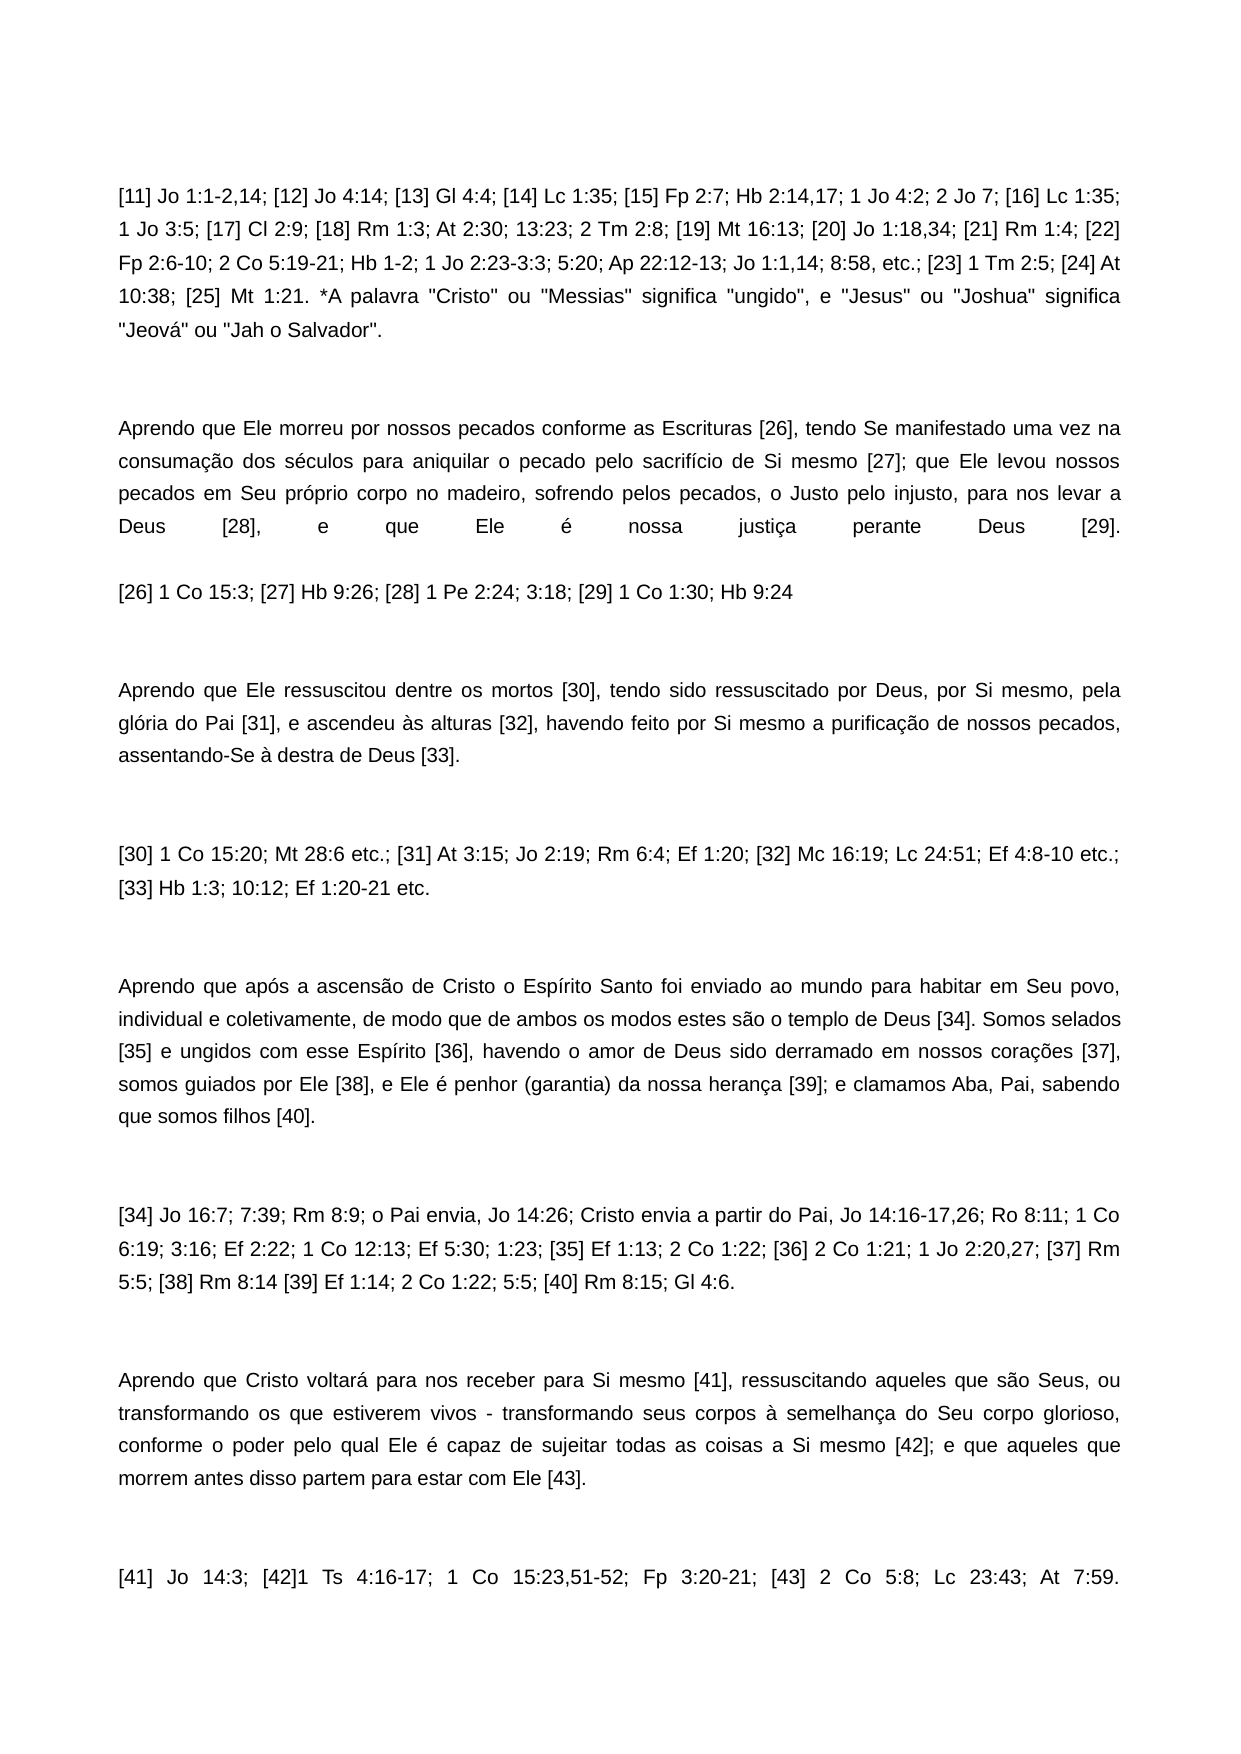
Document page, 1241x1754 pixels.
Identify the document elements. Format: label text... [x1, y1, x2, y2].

text [41] Jo 14:3; [42]1 Ts 4:16-17; 1 Co 15:23,51-52; Fp 3:20-21; [43] 2 Co 5:8; Lc 23:43; At 7:59. [118, 1499, 1122, 1621]
text Aprendo que Ele morreu por nossos pecados conforme as Escrituras [26], tendo Se manifestado uma vez na consumação dos séculos para aniquilar o pecado pelo sacrifício de Si mesmo [27]; que Ele levou nossos pecados em Seu próprio corpo no madeiro, sofrendo pelos pecados, o Justo pelo injusto, para nos levar a Deus [28], e que Ele é nossa justiça perante Deus [29]. [26] 1 Co 15:3; [27] Hb 9:26; [28] 1 Pe 2:24; 3:18; [29] 1 Co 1:30; Hb 9:24 [118, 351, 1122, 604]
text [34] Jo 16:7; 7:39; Rm 8:9; o Pai envia, Jo 14:26; Cristo envia a partir do Pai, Jo 14:16-17,26; Ro 8:11; 1 Co 6:19; 3:16; Ef 2:22; 1 Co 12:13; Ef 5:30; 1:23; [35] Ef 1:13; 2 Co 1:22; [36] 2 Co 1:21; 1 Jo 2:20,27; [37] Rm 5:5; [38] Rm 8:14 [39] Ef 1:14; 2 Co 1:22; 5:5; [40] Rm 8:15; Gl 4:6. [118, 1137, 1122, 1294]
text [30] 1 Co 15:20; Mt 28:6 etc.; [31] At 3:15; Jo 2:19; Rm 6:4; Ef 1:20; [32] Mc 16:19; Lc 24:51; Ef 4:8-10 etc.; [33] Hb 1:3; 10:12; Ef 1:20-21 etc. [118, 776, 1122, 899]
text Aprendo que Ele ressuscitou dentre os mortos [30], tendo sido ressuscitado por Deus, por Si mesmo, pela glória do Pai [31], e ascendeu às alturas [32], havendo feito por Si mesmo a purificação de nossos pecados, assentando-Se à destra de Deus [33]. [118, 613, 1122, 767]
text [11] Jo 1:1-2,14; [12] Jo 4:14; [13] Gl 4:4; [14] Lc 1:35; [15] Fp 2:7; Hb 2:14,17; 1 Jo 4:2; 2 Jo 7; [16] Lc 1:35; 1 Jo 3:5; [17] Cl 2:9; [18] Rm 1:3; At 2:30; 13:23; 2 Tm 2:8; [19] Mt 16:13; [20] Jo 1:18,34; [21] Rm 1:4; [22] Fp 2:6-10; 2 Co 5:19-21; Hb 1-2; 1 Jo 2:23-3:3; 5:20; Ap 22:12-13; Jo 1:1,14; 8:58, etc.; [23] 1 Tm 2:5; [24] At 10:38; [25] Mt 1:21. *A palavra "Cristo" ou "Messias" significa "ungido", e "Jesus" ou "Joshua" significa "Jeová" ou "Jah o Salvador". [118, 118, 1122, 342]
text Aprendo que Cristo voltará para nos receber para Si mesmo [41], ressuscitando aqueles que são Seus, ou transformando os que estiverem vivos - transformando seus corpos à semelhança do Seu corpo glorioso, conforme o poder pelo qual Ele é capaz de sujeitar todas as coisas a Si mesmo [42]; e que aqueles que morrem antes disso partem para estar com Ele [43]. [118, 1303, 1122, 1490]
text Aprendo que após a ascensão de Cristo o Espírito Santo foi enviado ao mundo para habitar em Seu povo, individual e coletivamente, de modo que de ambos os modos estes são o templo de Deus [34]. Somos selados [35] e ungidos com esse Espírito [36], havendo o amor de Deus sido derramado em nossos corações [37], somos guiados por Ele [38], e Ele é penhor (garantia) da nossa herança [39]; e clamamos Aba, Pai, sabendo que somos filhos [40]. [118, 909, 1122, 1128]
